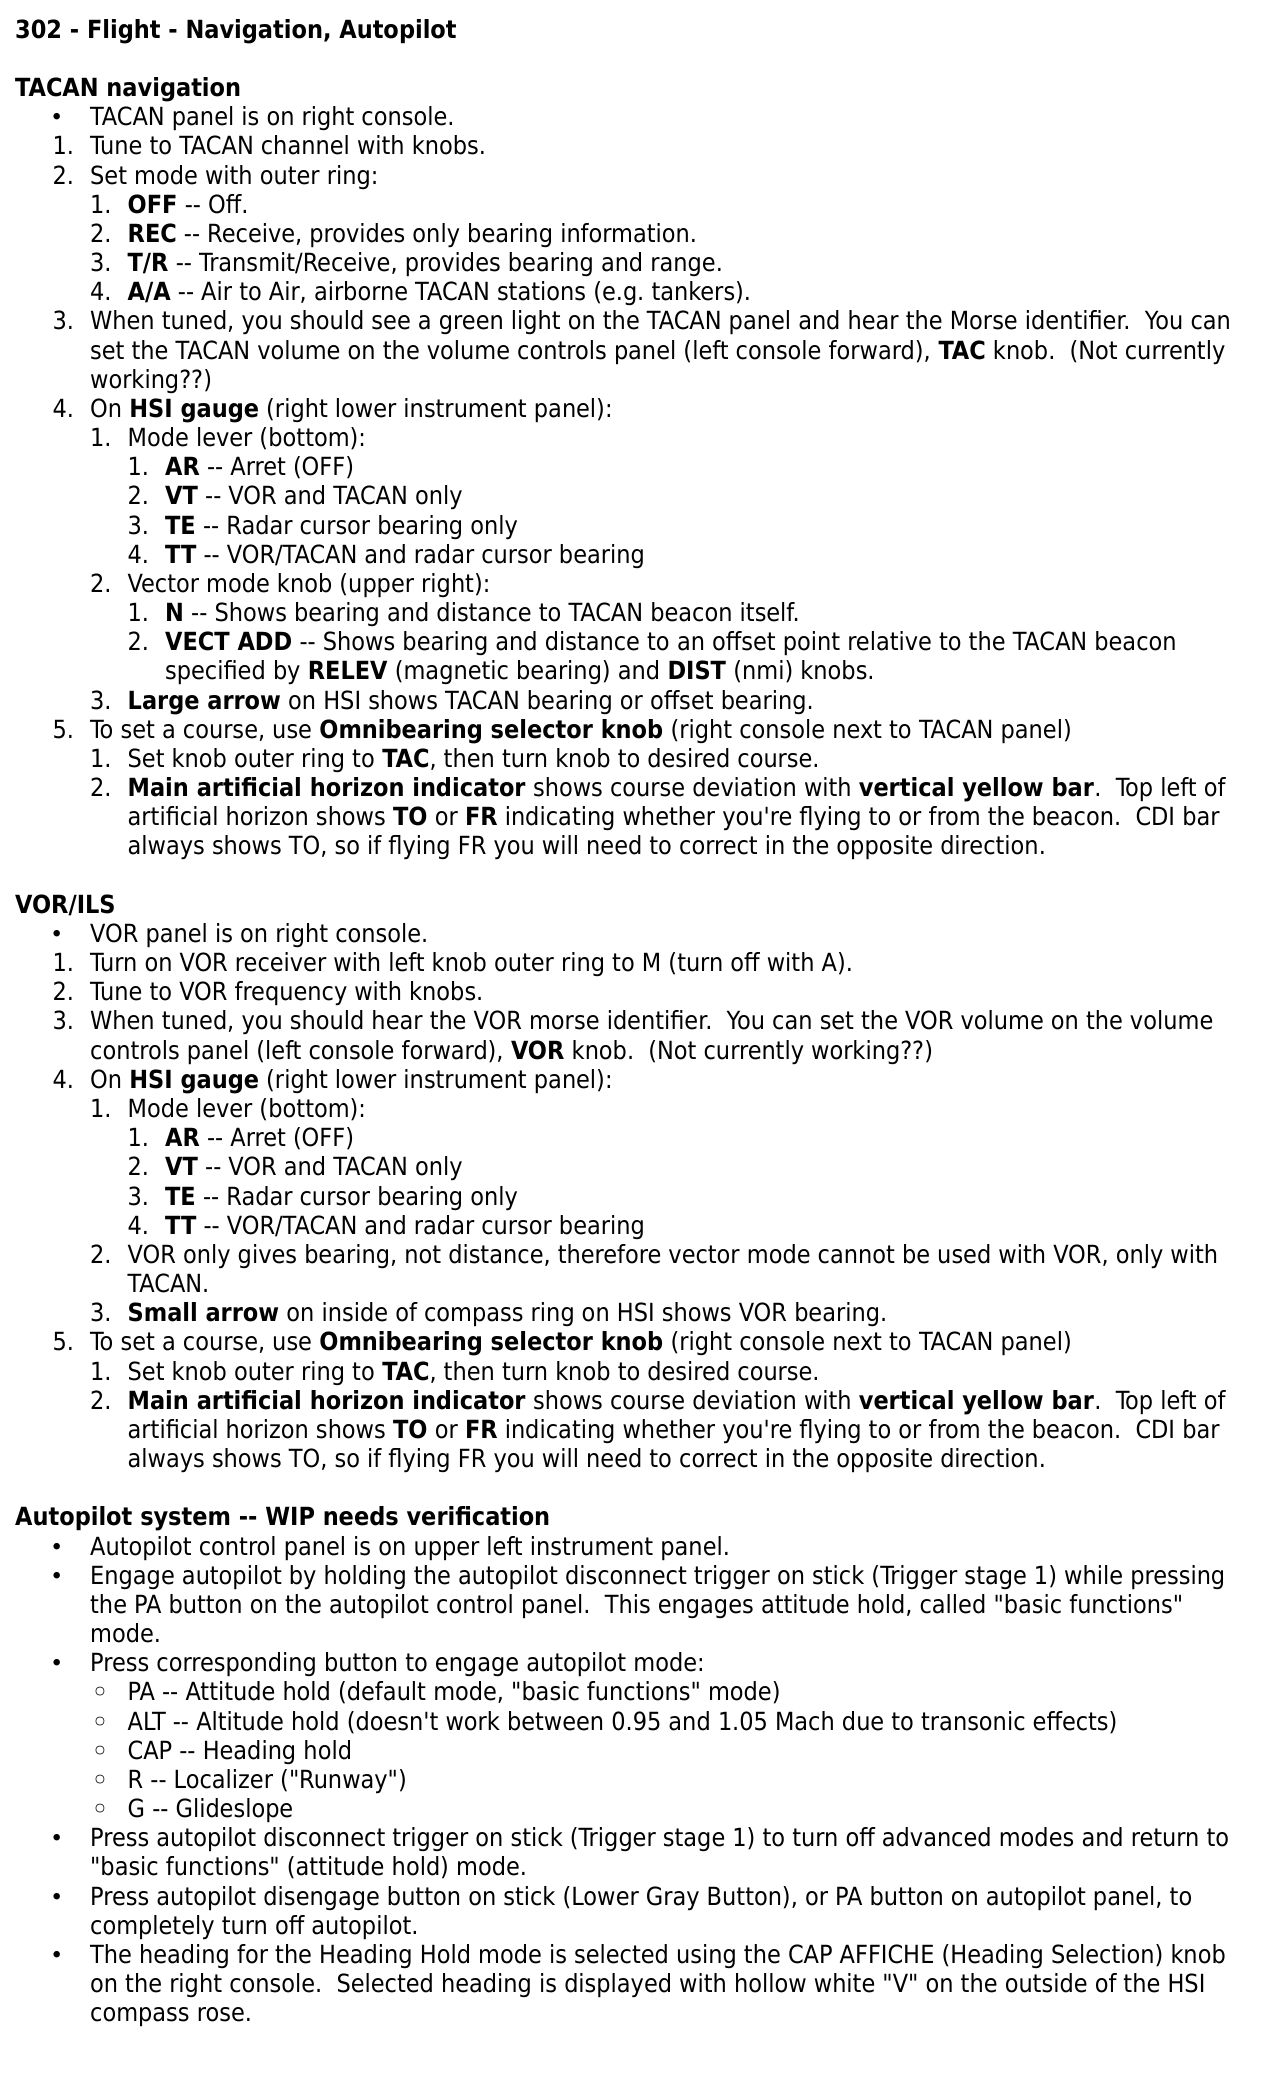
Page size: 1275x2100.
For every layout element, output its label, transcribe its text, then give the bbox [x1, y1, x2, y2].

list Mode lever (bottom): [90, 423, 1260, 452]
text TACAN navigation [15, 73, 1260, 102]
list Mode lever (bottom): [90, 1094, 1260, 1123]
list VOR only gives bearing, not distance, therefore vector mode cannot be used with VOR, only with TACAN. [90, 1240, 1260, 1298]
list AR -- Arret (OFF) [127, 452, 1260, 482]
list On HSI gauge (right lower instrument panel): [52, 1065, 1260, 1094]
list TACAN panel is on right console. [52, 102, 1260, 132]
list Press corresponding button to engage autopilot mode: [52, 1648, 1260, 1677]
list PA -- Attitude hold (default mode, "basic functions" mode) [90, 1677, 1260, 1707]
text VOR/ILS [15, 890, 1260, 919]
text 302 - Flight - Navigation, Autopilot [15, 15, 1260, 44]
list VECT ADD -- Shows bearing and distance to an offset point relative to the TACAN beacon specified by RELEV (magnetic bearing) and DIST (nmi) knobs. [127, 627, 1260, 686]
list TT -- VOR/TACAN and radar cursor bearing [127, 540, 1260, 569]
list When tuned, you should see a green light on the TACAN panel and hear the Morse identifier. You can set the TACAN volume on the volume controls panel (left console forward), TAC knob. (Not currently working??) [52, 307, 1260, 394]
list To set a course, use Omnibearing selector knob (right console next to TACAN panel) [52, 1327, 1260, 1357]
list OFF -- Off. [90, 190, 1260, 219]
list T/R -- Transmit/Receive, provides bearing and range. [90, 248, 1260, 277]
list Press autopilot disengage button on stick (Lower Gray Button), or PA button on autopilot panel, to completely turn off autopilot. [52, 1882, 1260, 1940]
list REC -- Receive, provides only bearing information. [90, 219, 1260, 248]
list Engage autopilot by holding the autopilot disconnect trigger on stick (Trigger stage 1) while pressing the PA button on the autopilot control panel. This engages attitude hold, called "basic functions" mode. [52, 1561, 1260, 1648]
list On HSI gauge (right lower instrument panel): [52, 394, 1260, 423]
list G -- Glideslope [90, 1794, 1260, 1823]
list VOR panel is on right console. [52, 919, 1260, 948]
list VT -- VOR and TACAN only [127, 1152, 1260, 1182]
list Small arrow on inside of compass ring on HSI shows VOR bearing. [90, 1298, 1260, 1327]
list N -- Shows bearing and distance to TACAN beacon itself. [127, 598, 1260, 627]
list Main artificial horizon indicator shows course deviation with vertical yellow bar. Top left of artificial horizon shows TO or FR indicating whether you're flying to or from the beacon. CDI bar always shows TO, so if flying FR you will need to correct in the opposite direction. [90, 1386, 1260, 1473]
list To set a course, use Omnibearing selector knob (right console next to TACAN panel) [52, 715, 1260, 744]
list Vector mode knob (upper right): [90, 569, 1260, 598]
list Large arrow on HSI shows TACAN bearing or offset bearing. [90, 686, 1260, 715]
list When tuned, you should hear the VOR morse identifier. You can set the VOR volume on the volume controls panel (left console forward), VOR knob. (Not currently working??) [52, 1007, 1260, 1065]
list R -- Localizer ("Runway") [90, 1765, 1260, 1794]
list Set mode with outer ring: [52, 161, 1260, 190]
list A/A -- Air to Air, airborne TACAN stations (e.g. tankers). [90, 277, 1260, 307]
text Autopilot system -- WIP needs verification [15, 1502, 1260, 1532]
list Press autopilot disconnect trigger on stick (Trigger stage 1) to turn off advanced modes and return to "basic functions" (attitude hold) mode. [52, 1823, 1260, 1882]
list TE -- Radar cursor bearing only [127, 511, 1260, 540]
list TT -- VOR/TACAN and radar cursor bearing [127, 1211, 1260, 1240]
list VT -- VOR and TACAN only [127, 482, 1260, 511]
list AR -- Arret (OFF) [127, 1123, 1260, 1152]
list Tune to TACAN channel with knobs. [52, 132, 1260, 161]
list ALT -- Altitude hold (doesn't work between 0.95 and 1.05 Mach due to transonic effects) [90, 1707, 1260, 1736]
list Set knob outer ring to TAC, then turn knob to desired course. [90, 1357, 1260, 1386]
list Turn on VOR receiver with left knob outer ring to M (turn off with A). [52, 948, 1260, 977]
list Set knob outer ring to TAC, then turn knob to desired course. [90, 744, 1260, 773]
list TE -- Radar cursor bearing only [127, 1182, 1260, 1211]
list Main artificial horizon indicator shows course deviation with vertical yellow bar. Top left of artificial horizon shows TO or FR indicating whether you're flying to or from the beacon. CDI bar always shows TO, so if flying FR you will need to correct in the opposite direction. [90, 773, 1260, 861]
list Tune to VOR frequency with knobs. [52, 977, 1260, 1007]
list Autopilot control panel is on upper left instrument panel. [52, 1532, 1260, 1561]
list CAP -- Heading hold [90, 1736, 1260, 1765]
list The heading for the Heading Hold mode is selected using the CAP AFFICHE (Heading Selection) knob on the right console. Selected heading is displayed with hollow white "V" on the outside of the HSI compass rose. [52, 1940, 1260, 2027]
